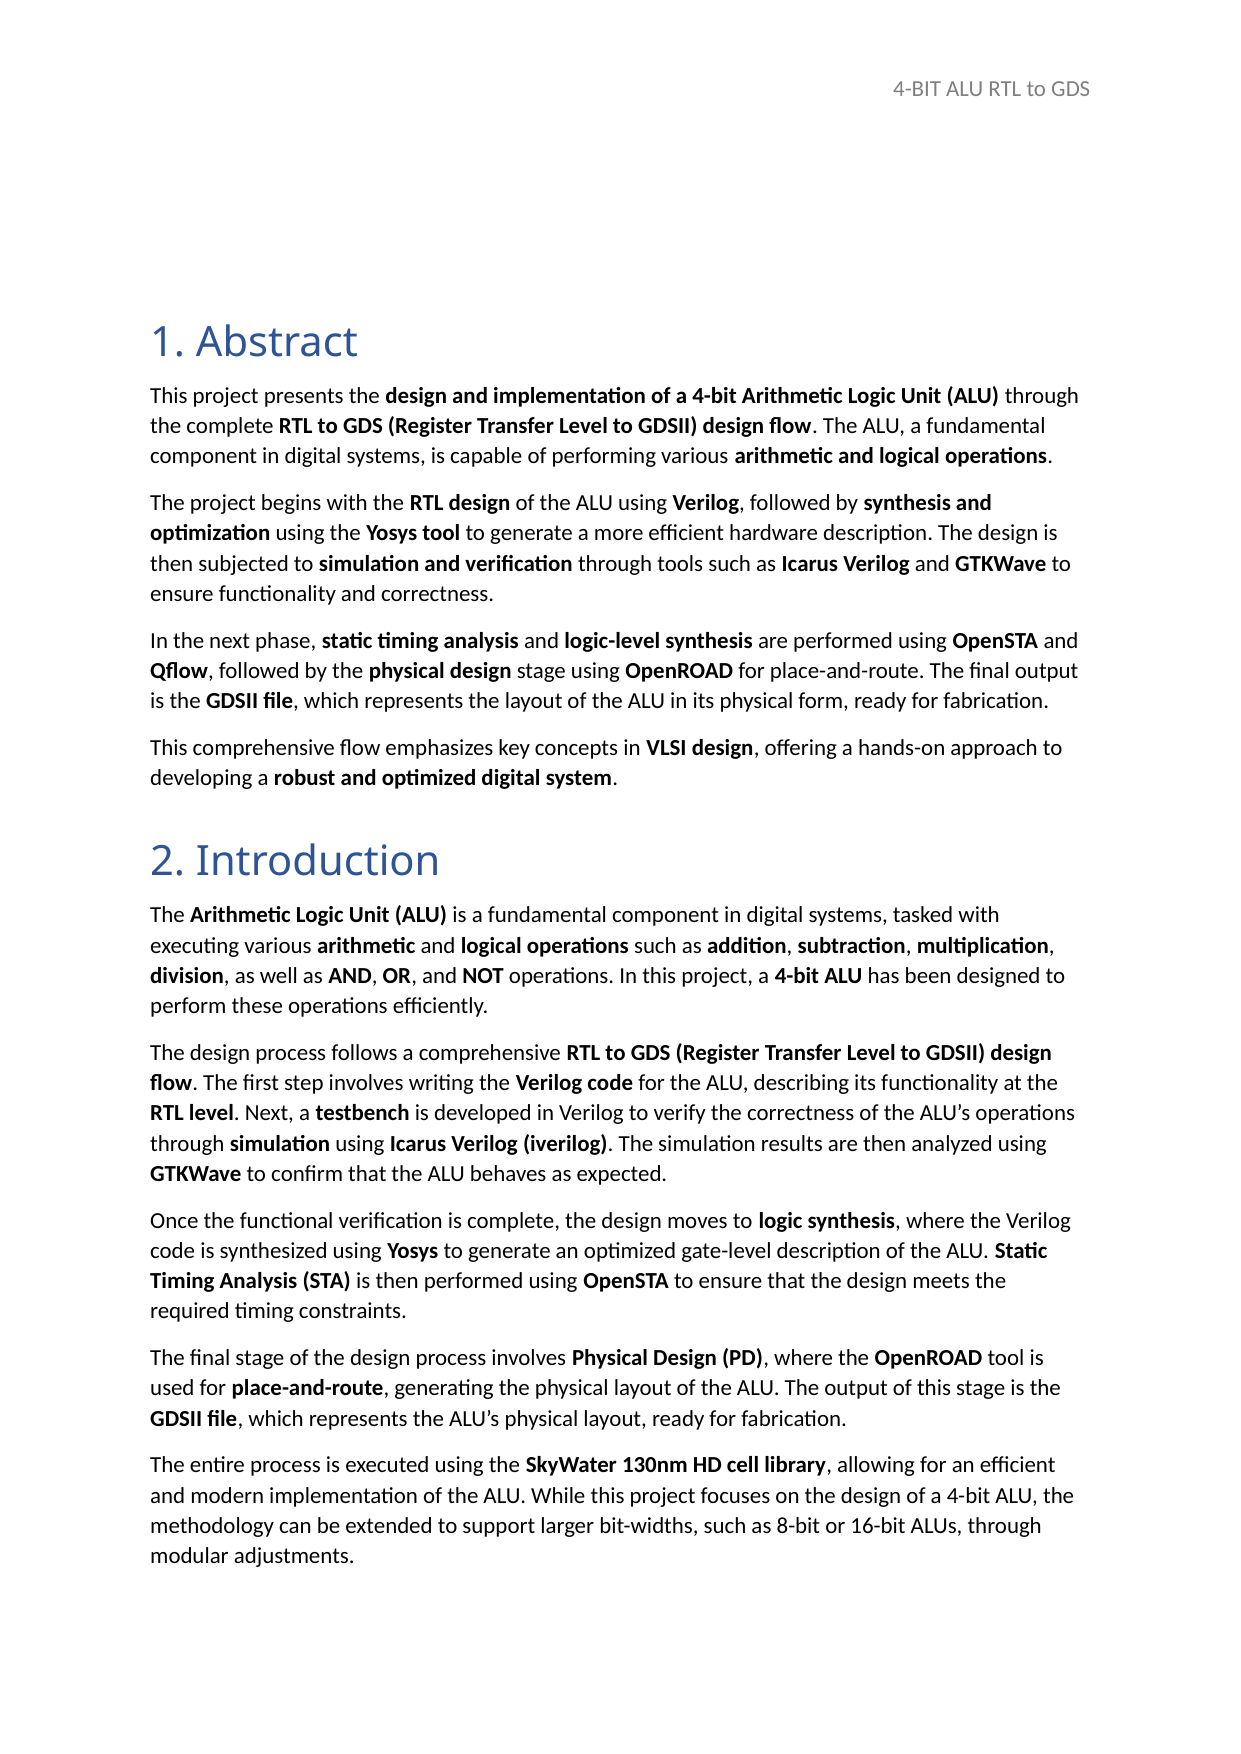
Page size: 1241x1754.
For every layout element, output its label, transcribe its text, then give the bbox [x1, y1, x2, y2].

text This comprehensive flow emphasizes key concepts in VLSI design, offering a hands-on approach to developing a robust and optimized digital system. [150, 733, 1090, 791]
text In the next phase, static timing analysis and logic-level synthesis are performed using OpenSTA and Qflow, followed by the physical design stage using OpenROAD for place-and-route. The final output is the GDSII file, which represents the layout of the ALU in its physical form, ready for fabrication. [150, 626, 1090, 714]
subtitle 2. Introduction [150, 831, 1090, 888]
text This project presents the design and implementation of a 4-bit Arithmetic Logic Unit (ALU) through the complete RTL to GDS (Register Transfer Level to GDSII) design flow. The ALU, a fundamental component in digital systems, is capable of performing various arithmetic and logical operations. [150, 381, 1090, 469]
text The project begins with the RTL design of the ALU using Verilog, followed by synthesis and optimization using the Yosys tool to generate a more efficient hardware description. The design is then subjected to simulation and verification through tools such as Icarus Verilog and GTKWave to ensure functionality and correctness. [150, 488, 1090, 607]
subtitle 1. Abstract [150, 311, 1090, 368]
text Once the functional verification is complete, the design moves to logic synthesis, where the Verilog code is synthesized using Yosys to generate an optimized gate-level description of the ALU. Static Timing Analysis (STA) is then performed using OpenSTA to ensure that the design meets the required timing constraints. [150, 1206, 1090, 1324]
text The final stage of the design process involves Physical Design (PD), where the OpenROAD tool is used for place-and-route, generating the physical layout of the ALU. The output of this stage is the GDSII file, which represents the ALU’s physical layout, ready for fabrication. [150, 1343, 1090, 1432]
text The design process follows a comprehensive RTL to GDS (Register Transfer Level to GDSII) design flow. The first step involves writing the Verilog code for the ALU, describing its functionality at the RTL level. Next, a testbench is developed in Verilog to verify the correctness of the ALU’s operations through simulation using Icarus Verilog (iverilog). The simulation results are then analyzed using GTKWave to confirm that the ALU behaves as expected. [150, 1038, 1090, 1187]
text The Arithmetic Logic Unit (ALU) is a fundamental component in digital systems, tasked with executing various arithmetic and logical operations such as addition, subtraction, multiplication, division, as well as AND, OR, and NOT operations. In this project, a 4-bit ALU has been designed to perform these operations efficiently. [150, 901, 1090, 1019]
text The entire process is executed using the SkyWater 130nm HD cell library, allowing for an efficient and modern implementation of the ALU. While this project focuses on the design of a 4-bit ALU, the methodology can be extended to support larger bit-widths, such as 8-bit or 16-bit ALUs, through modular adjustments. [150, 1451, 1090, 1569]
